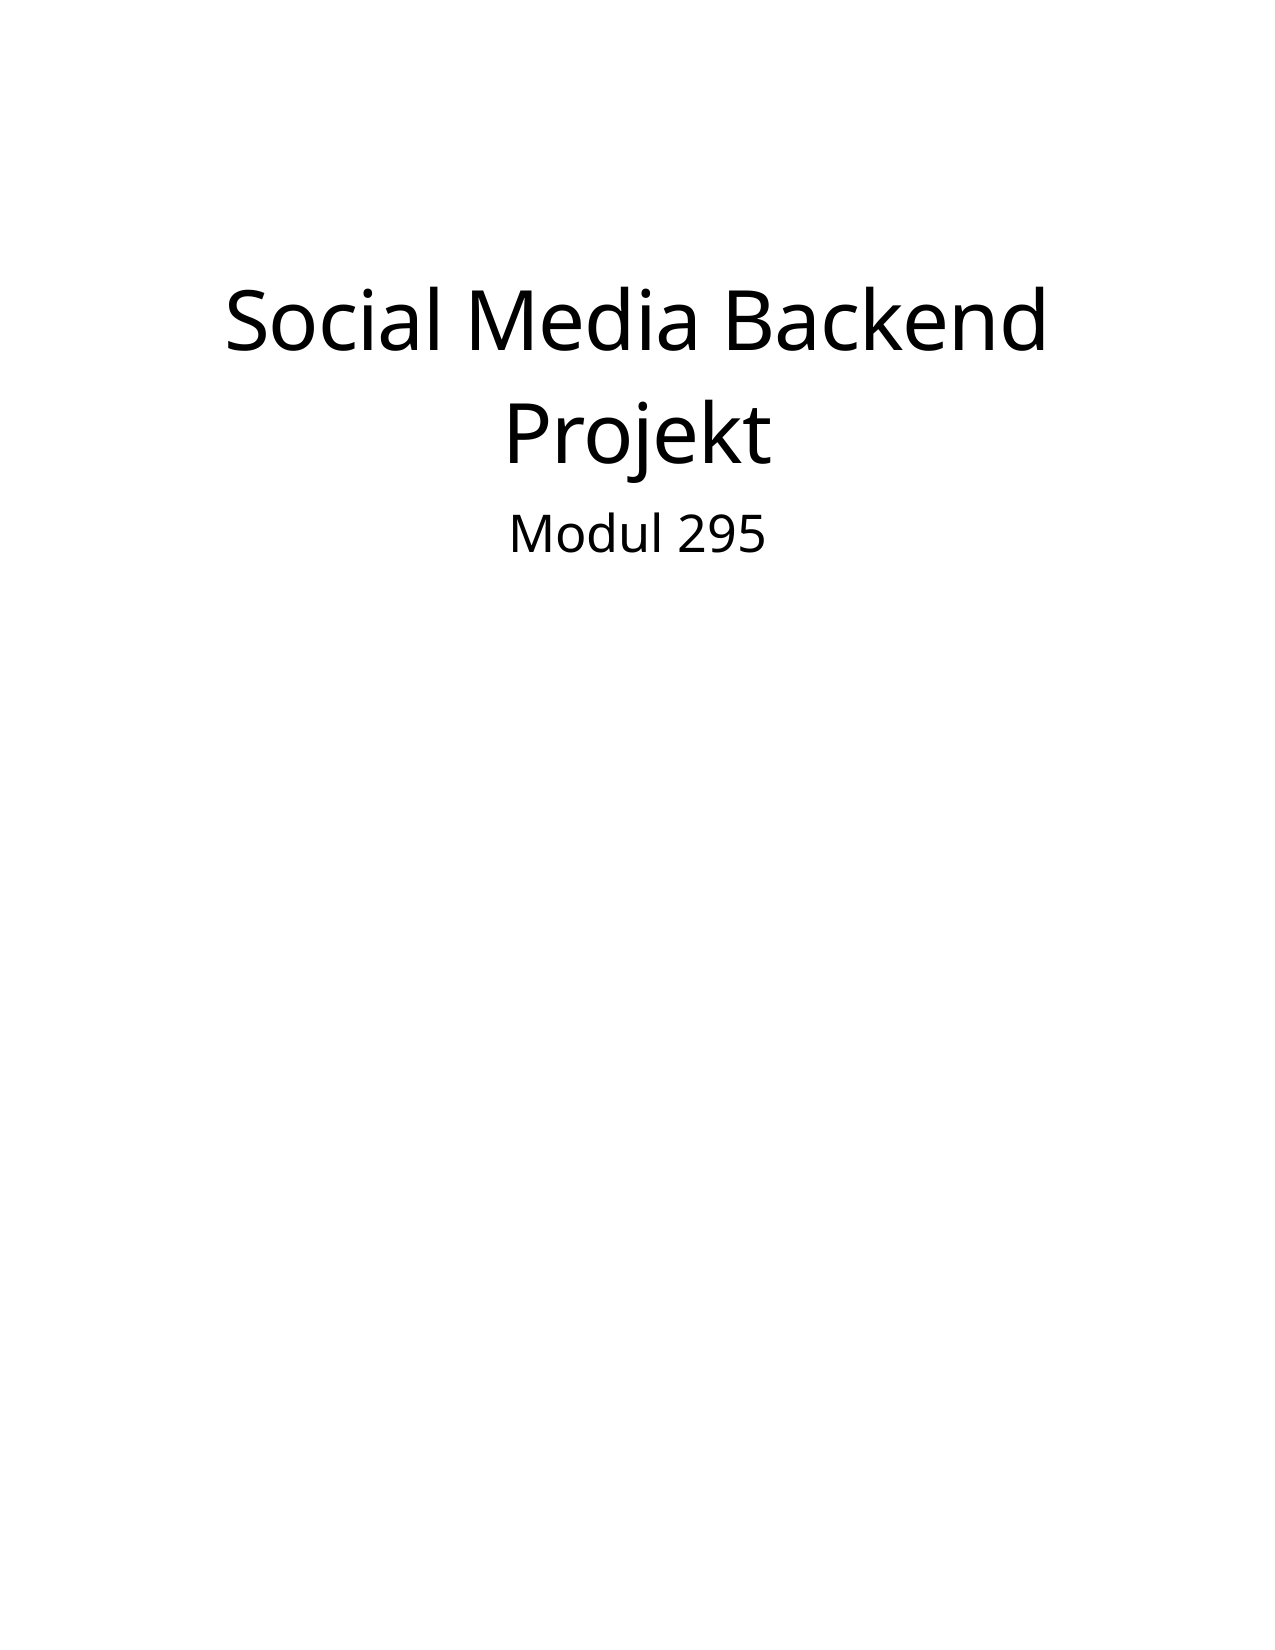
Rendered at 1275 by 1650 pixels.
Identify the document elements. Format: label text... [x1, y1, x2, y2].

text Social Media Backend Projekt [148, 261, 1127, 488]
text Modul 295 [148, 497, 1127, 567]
